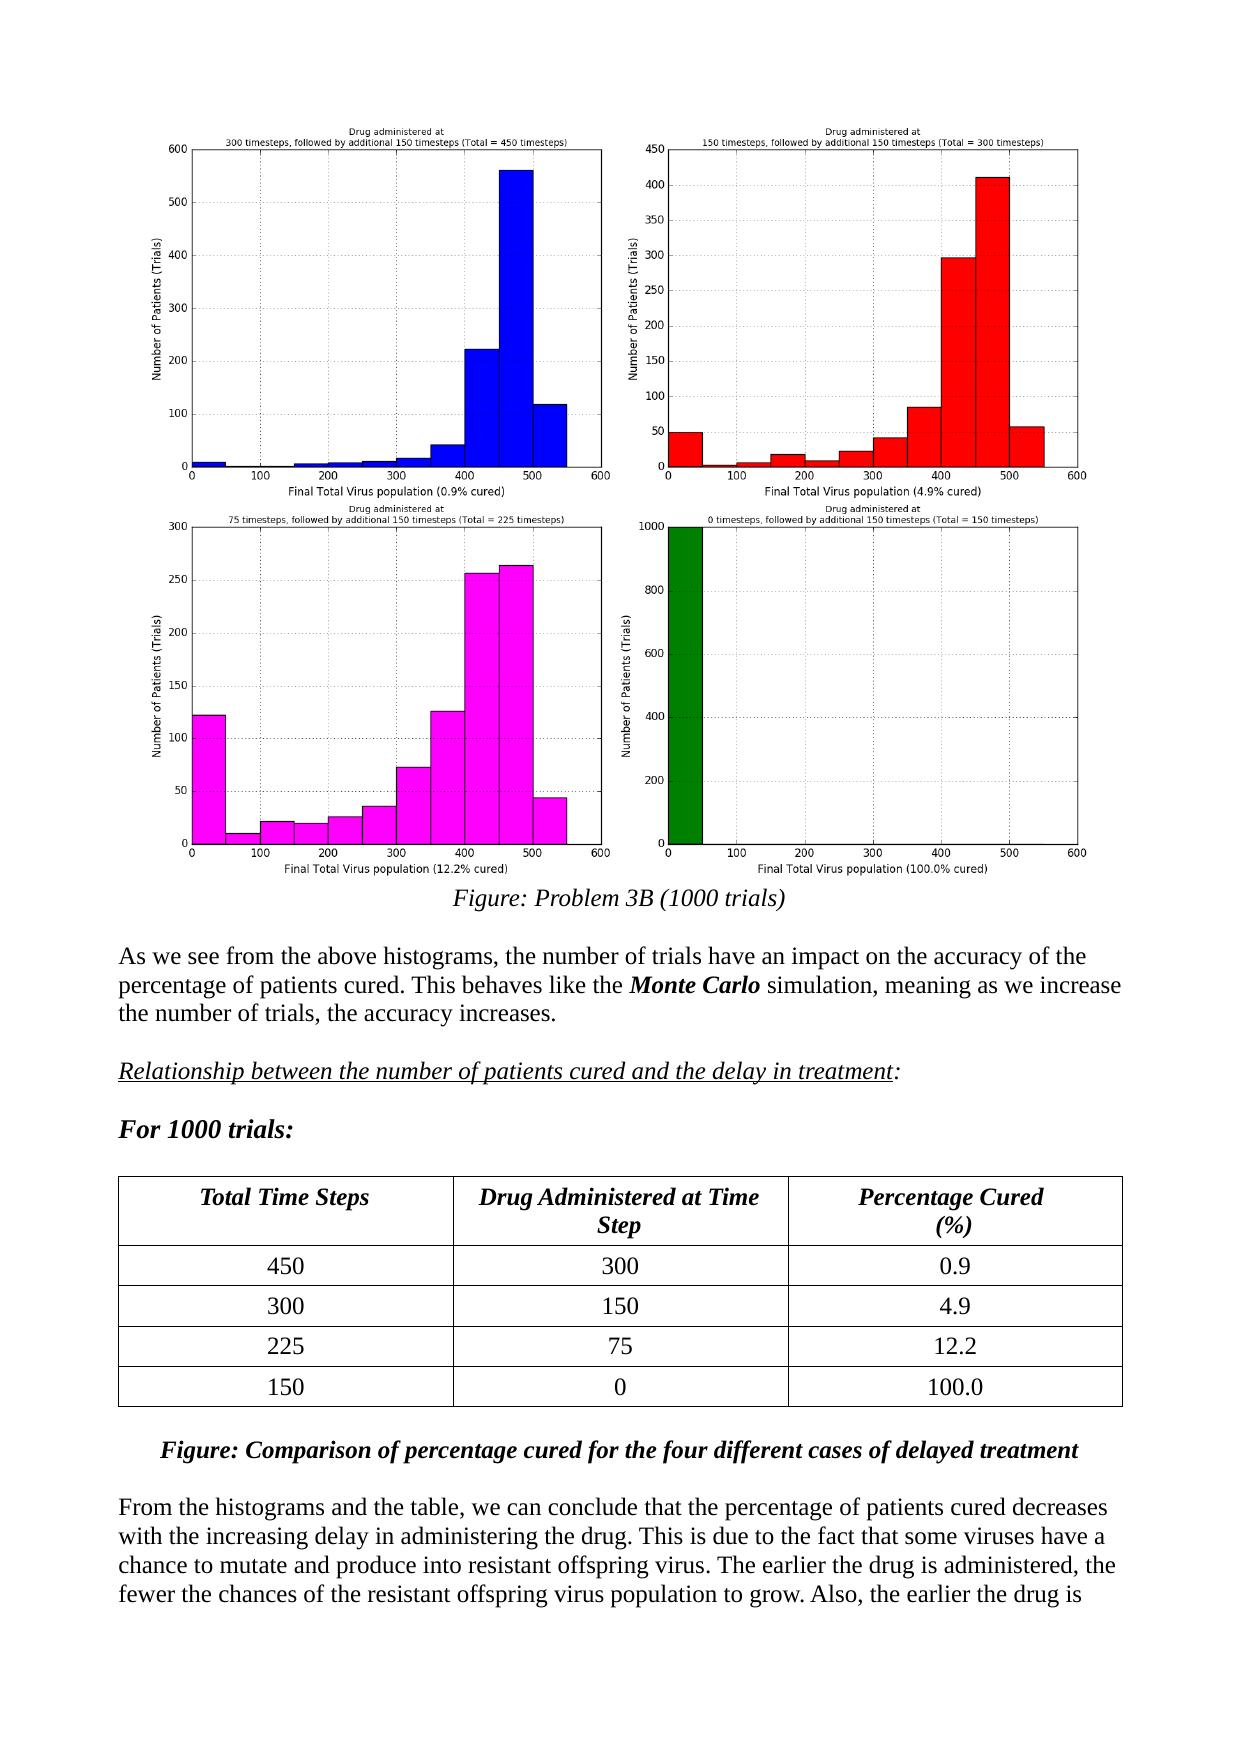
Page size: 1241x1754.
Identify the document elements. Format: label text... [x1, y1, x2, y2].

table_cell 12.2 [789, 1327, 1122, 1366]
text From the histograms and the table, we can conclude that the percentage of patients cured decreases with the increasing delay in administering the drug. This is due to the fact that some viruses have a chance to mutate and produce into resistant offspring virus. The earlier the drug is administered, the fewer the chances of the resistant offspring virus population to grow. Also, the earlier the drug is [118, 1492, 1122, 1607]
table_cell 450 [119, 1246, 453, 1285]
text Relationship between the number of patients cured and the delay in treatment: [118, 1056, 1122, 1085]
table_header Percentage Cured (%) [789, 1177, 1122, 1245]
table_cell 75 [454, 1327, 788, 1366]
table_cell 0 [454, 1367, 788, 1406]
table_cell 4.9 [789, 1286, 1122, 1326]
table_cell 300 [454, 1246, 788, 1285]
text For 1000 trials: [118, 1113, 1122, 1145]
table_cell 300 [119, 1286, 453, 1326]
text Figure: Comparison of percentage cured for the four different cases of delayed treatment [118, 1435, 1122, 1464]
table_cell 0.9 [789, 1246, 1122, 1285]
text As we see from the above histograms, the number of trials have an impact on the accuracy of the percentage of patients cured. This behaves like the Monte Carlo simulation, meaning as we increase the number of trials, the accuracy increases. [118, 941, 1122, 1027]
table_cell 225 [119, 1327, 453, 1366]
text Figure: Problem 3B (1000 trials) [118, 118, 1122, 912]
table_header Drug Administered at Time Step [454, 1177, 788, 1245]
table_cell 100.0 [789, 1367, 1122, 1406]
table_cell 150 [119, 1367, 453, 1406]
table_cell 150 [454, 1286, 788, 1326]
picture [141, 118, 1099, 884]
table_header Total Time Steps [119, 1177, 453, 1245]
